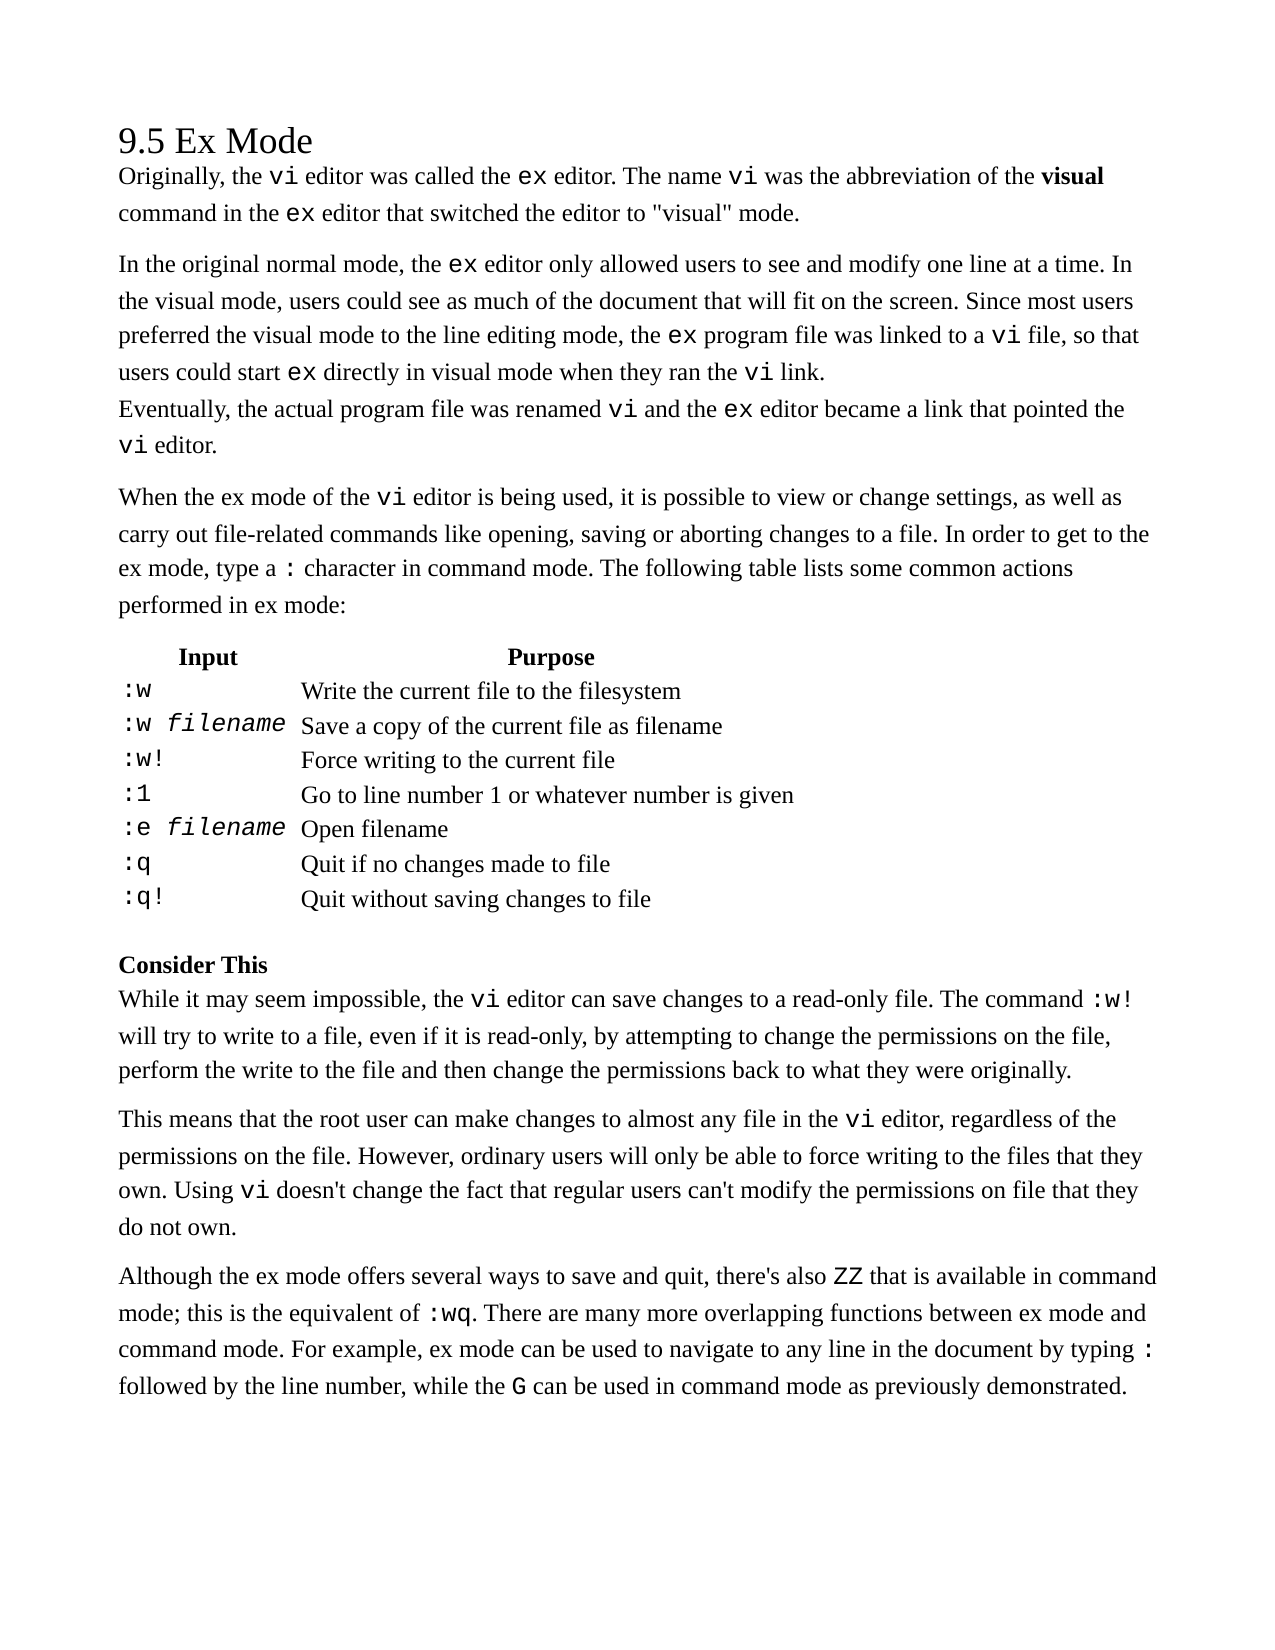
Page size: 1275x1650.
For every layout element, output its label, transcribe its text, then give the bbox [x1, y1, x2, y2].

table_cell :e filename [118, 812, 298, 846]
table_cell :1 [118, 777, 298, 812]
table_cell :w [118, 673, 298, 708]
subtitle 9.5 Ex Mode [118, 118, 1157, 161]
text Originally, the vi editor was called the ex editor. The name vi was the abbreviation of the visual command in the ex editor that switched the editor to "visual" mode. [118, 161, 1157, 229]
text Eventually, the actual program file was renamed vi and the ex editor became a link that pointed the vi editor. [118, 394, 1157, 461]
text When the ex mode of the vi editor is being used, it is possible to view or change settings, as well as carry out file-related commands like opening, saving or aborting changes to a file. In order to get to the ex mode, type a : character in command mode. The following table lists some common actions performed in ex mode: [118, 482, 1157, 618]
table_header Input [118, 639, 298, 673]
table_cell Force writing to the current file [298, 743, 804, 777]
table_cell :w filename [118, 708, 298, 742]
table_cell :q [118, 846, 298, 881]
text While it may seem impossible, the vi editor can save changes to a read-only file. The command :w! will try to write to a file, even if it is read-only, by attempting to change the permissions on the file, perform the write to the file and then change the permissions back to what they were originally. [118, 984, 1157, 1084]
text This means that the root user can make changes to almost any file in the vi editor, regardless of the permissions on the file. However, ordinary users will only be able to force writing to the files that they own. Using vi doesn't change the fact that regular users can't modify the permissions on file that they do not own. [118, 1104, 1157, 1241]
text In the original normal mode, the ex editor only allowed users to see and modify one line at a time. In the visual mode, users could see as much of the document that will fit on the screen. Since most users preferred the visual mode to the line editing mode, the ex program file was linked to a vi file, so that users could start ex directly in visual mode when they ran the vi link. [118, 249, 1157, 388]
text Although the ex mode offers several ways to save and quit, there's also ZZ that is available in command mode; this is the equivalent of :wq. There are many more overlapping functions between ex mode and command mode. For example, ex mode can be used to navigate to any line in the document by typing : followed by the line number, while the G can be used in command mode as previously demonstrated. [118, 1261, 1157, 1402]
table_cell Quit if no changes made to file [298, 846, 804, 881]
table_cell Open filename [298, 812, 804, 846]
table_cell :w! [118, 743, 298, 777]
table_cell :q! [118, 881, 298, 915]
table_cell Save a copy of the current file as filename [298, 708, 804, 742]
table_cell Write the current file to the filesystem [298, 673, 804, 708]
table_header Purpose [298, 639, 804, 673]
text Consider This [118, 950, 1157, 979]
table_cell Quit without saving changes to file [298, 881, 804, 915]
table_cell Go to line number 1 or whatever number is given [298, 777, 804, 812]
